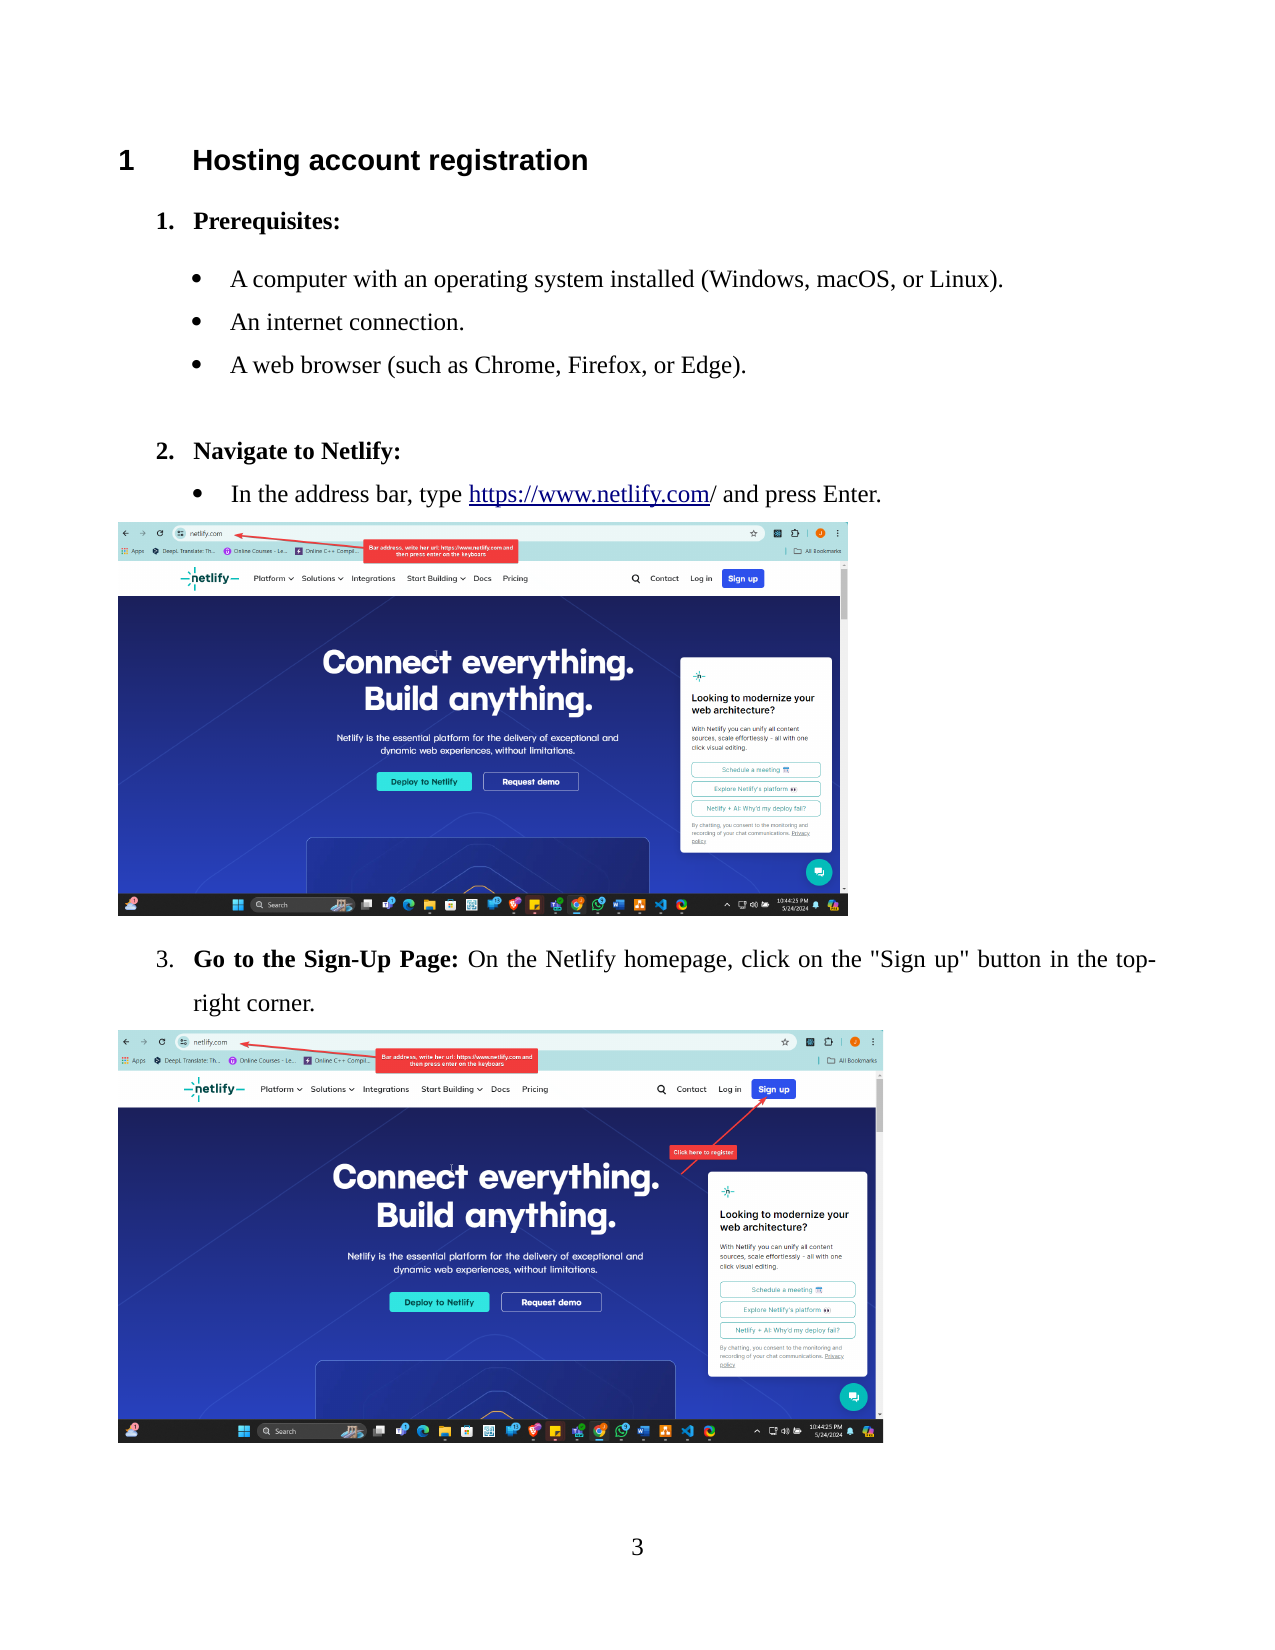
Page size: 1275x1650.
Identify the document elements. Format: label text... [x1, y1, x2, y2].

list Prerequisites: [156, 206, 1157, 235]
list An internet connection. [192, 307, 1157, 336]
list A web browser (such as Chrome, Firefox, or Edge). [192, 350, 1157, 379]
list Navigate to Netlify: [156, 436, 1157, 465]
list Go to the Sign-Up Page: On the Netlify homepage, click on the "Sign up" button in the top-right corner. [156, 944, 1157, 1016]
list In the address bar, type https://www.netlify.com/ and press Enter. [193, 479, 1157, 508]
subtitle Hosting account registration [118, 143, 1157, 177]
list A computer with an operating system installed (Windows, macOS, or Linux). [192, 264, 1157, 292]
